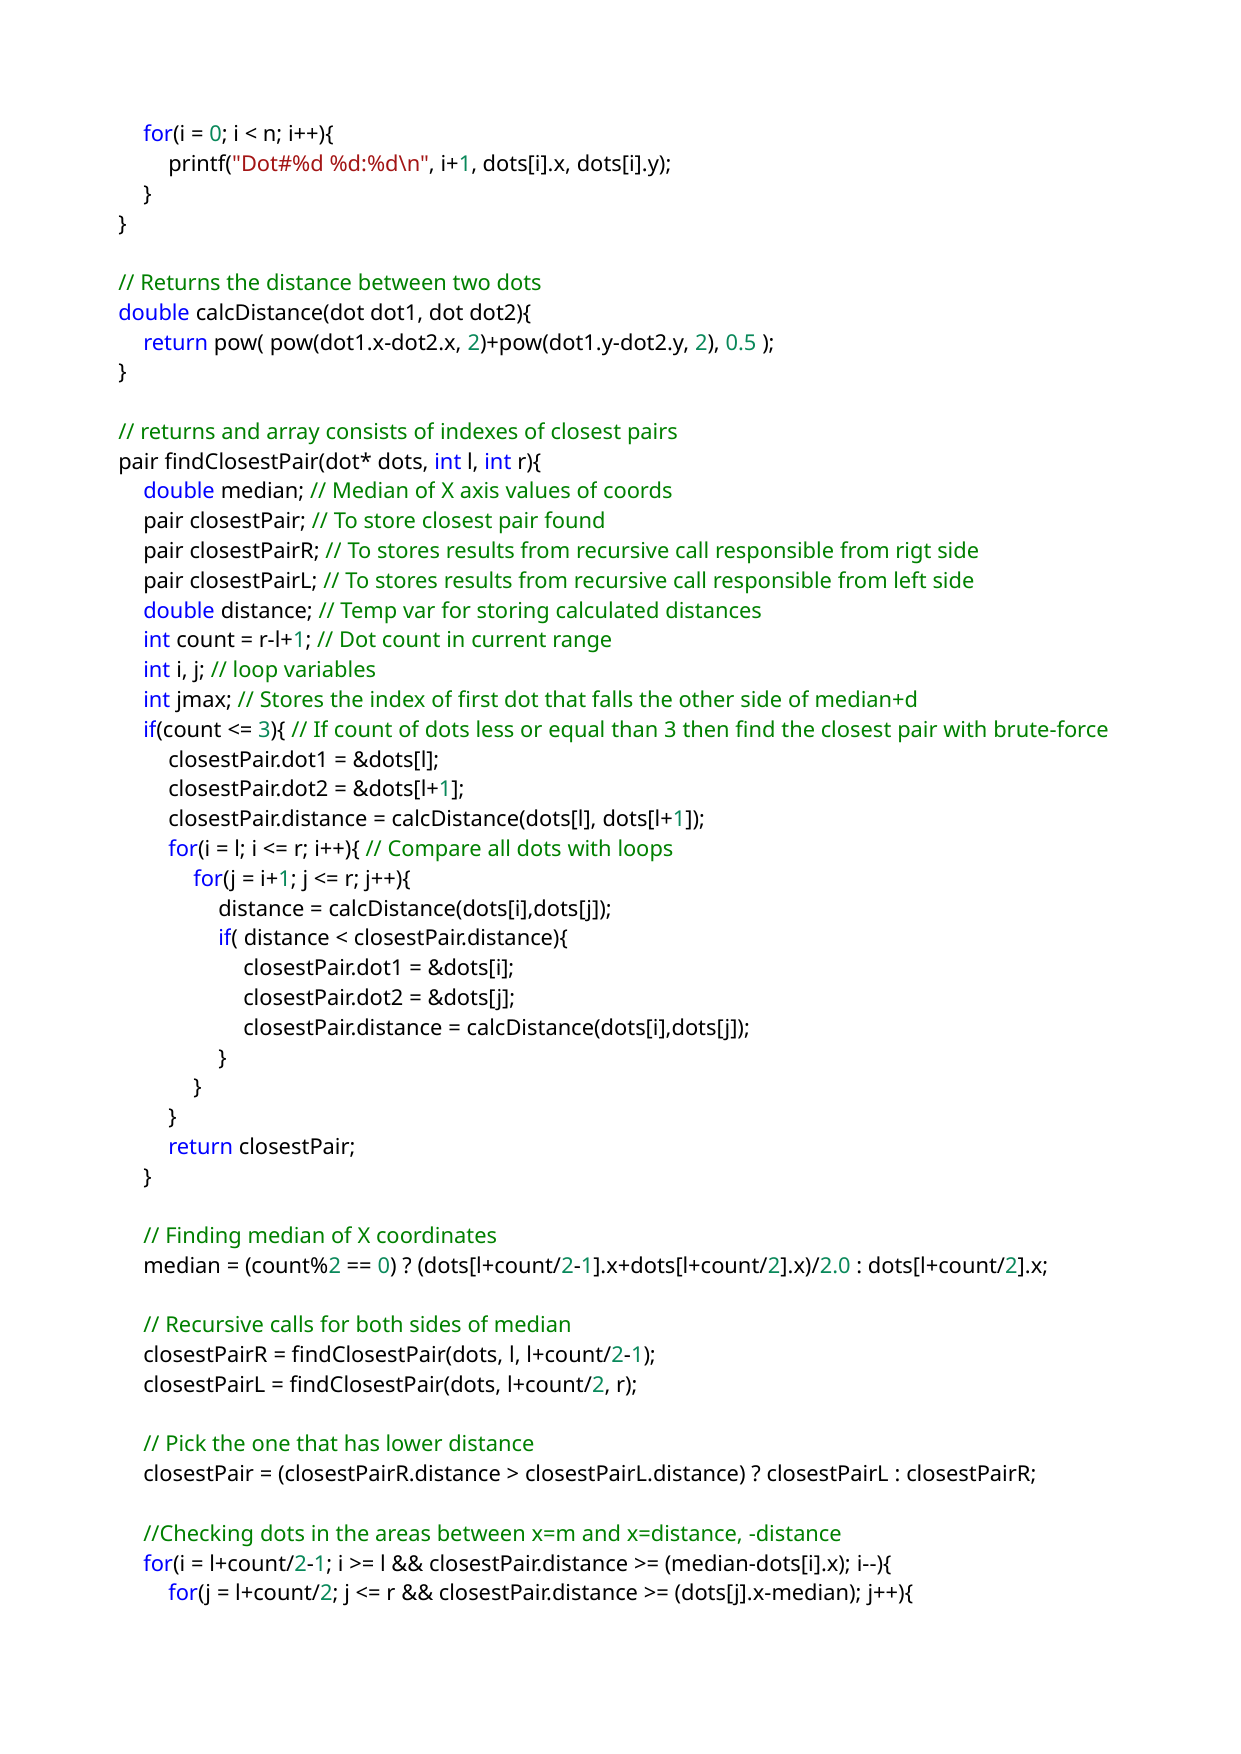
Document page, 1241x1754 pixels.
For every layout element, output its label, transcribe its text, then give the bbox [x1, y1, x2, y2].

text //Checking dots in the areas between x=m and x=distance, -distance [118, 1518, 1122, 1547]
text closestPair.distance = calcDistance(dots[l], dots[l+1]); [118, 803, 1122, 833]
text // Pick the one that has lower distance [118, 1428, 1122, 1458]
text return closestPair; [118, 1131, 1122, 1161]
text int count = r-l+1; // Dot count in current range [118, 624, 1122, 654]
text pair closestPairL; // To stores results from recursive call responsible from left side [118, 565, 1122, 594]
text // Returns the distance between two dots [118, 267, 1122, 297]
text double median; // Median of X axis values of coords [118, 475, 1122, 505]
text } [118, 1071, 1122, 1101]
text } [118, 1101, 1122, 1131]
text closestPair.dot1 = &dots[l]; [118, 743, 1122, 773]
text } [118, 178, 1122, 207]
text double calcDistance(dot dot1, dot dot2){ [118, 297, 1122, 327]
text for(i = l; i <= r; i++){ // Compare all dots with loops [118, 833, 1122, 863]
text // returns and array consists of indexes of closest pairs [118, 416, 1122, 446]
text closestPair.dot2 = &dots[l+1]; [118, 773, 1122, 803]
text closestPair.distance = calcDistance(dots[i],dots[j]); [118, 1012, 1122, 1041]
text closestPair.dot1 = &dots[i]; [118, 952, 1122, 982]
text pair closestPairR; // To stores results from recursive call responsible from rigt side [118, 535, 1122, 565]
text printf("Dot#%d %d:%d\n", i+1, dots[i].x, dots[i].y); [118, 148, 1122, 178]
text pair closestPair; // To store closest pair found [118, 505, 1122, 535]
text closestPairR = findClosestPair(dots, l, l+count/2-1); [118, 1339, 1122, 1369]
text for(j = l+count/2; j <= r && closestPair.distance >= (dots[j].x-median); j++){ [118, 1577, 1122, 1607]
text median = (count%2 == 0) ? (dots[l+count/2-1].x+dots[l+count/2].x)/2.0 : dots[l+count/2].x; [118, 1250, 1122, 1280]
text } [118, 1161, 1122, 1190]
text for(j = i+1; j <= r; j++){ [118, 863, 1122, 892]
text int i, j; // loop variables [118, 654, 1122, 684]
text // Finding median of X coordinates [118, 1220, 1122, 1250]
text int jmax; // Stores the index of first dot that falls the other side of median+d [118, 684, 1122, 714]
text return pow( pow(dot1.x-dot2.x, 2)+pow(dot1.y-dot2.y, 2), 0.5 ); [118, 327, 1122, 356]
text closestPair.dot2 = &dots[j]; [118, 982, 1122, 1012]
text } [118, 356, 1122, 386]
text if(count <= 3){ // If count of dots less or equal than 3 then find the closest pair with brute-force [118, 714, 1122, 743]
text closestPair = (closestPairR.distance > closestPairL.distance) ? closestPairL : closestPairR; [118, 1458, 1122, 1488]
text // Recursive calls for both sides of median [118, 1309, 1122, 1339]
text } [118, 207, 1122, 237]
text closestPairL = findClosestPair(dots, l+count/2, r); [118, 1369, 1122, 1399]
text double distance; // Temp var for storing calculated distances [118, 594, 1122, 624]
text if( distance < closestPair.distance){ [118, 922, 1122, 952]
text for(i = l+count/2-1; i >= l && closestPair.distance >= (median-dots[i].x); i--){ [118, 1547, 1122, 1577]
text distance = calcDistance(dots[i],dots[j]); [118, 892, 1122, 922]
text for(i = 0; i < n; i++){ [118, 118, 1122, 148]
text } [118, 1041, 1122, 1071]
text pair findClosestPair(dot* dots, int l, int r){ [118, 446, 1122, 475]
